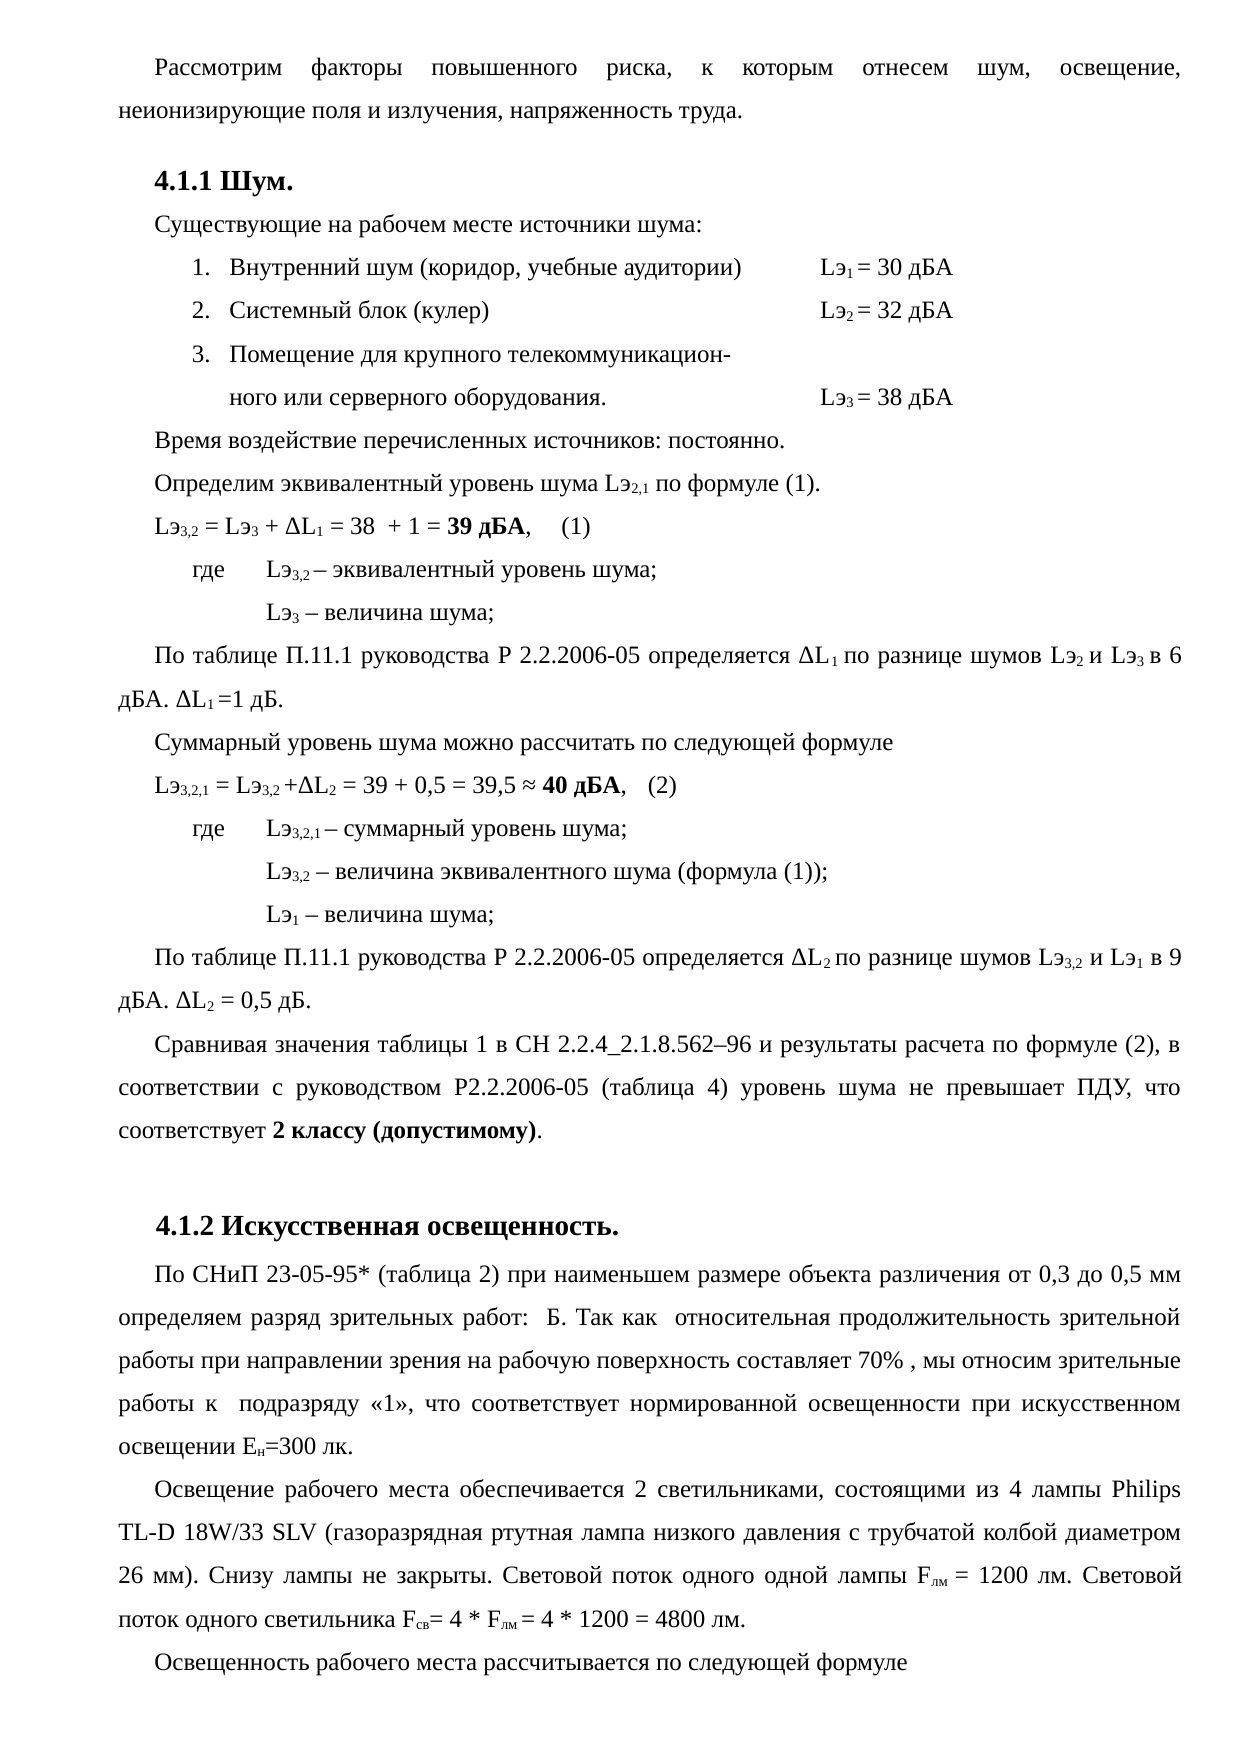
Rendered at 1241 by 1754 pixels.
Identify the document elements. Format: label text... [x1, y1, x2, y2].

text Время воздействие перечисленных источников: постоянно. [118, 425, 1182, 454]
text Определим эквивалентный уровень шума Lэ2,1 по формуле (1). [118, 468, 1182, 497]
text 4.1.2 Искусственная освещенность. [118, 1208, 1182, 1242]
text По СНиП 23-05-95* (таблица 2) при наименьшем размере объекта различения от 0,3 до 0,5 мм определяем разряд зрительных работ: Б. Так как относительная продолжительность зрительной работы при направлении зрения на рабочую поверхность составляет 70% , мы относим зрительные работы к подразряду «1», что соответствует нормированной освещенности при искусственном освещении Ен=300 лк. [118, 1259, 1182, 1460]
list Помещение для крупного телекоммуникацион- [192, 339, 1182, 367]
text Освещенность рабочего места рассчитывается по следующей формуле [118, 1647, 1182, 1676]
text Lэ3,2 – величина эквивалентного шума (формула (1)); [118, 856, 1182, 885]
list Системный блок (кулер) Lэ2 = 32 дБА [192, 296, 1182, 324]
subtitle 4.1.1 Шум. [118, 163, 1182, 197]
text Lэ1 – величина шума; [118, 899, 1182, 928]
text Рассмотрим факторы повышенного риска, к которым отнесем шум, освещение, неионизирующие поля и излучения, напряженность труда. [118, 52, 1182, 124]
text Lэ3 – величина шума; [118, 597, 1182, 626]
list ного или серверного оборудования. Lэ3 = 38 дБА [192, 382, 1182, 411]
text Суммарный уровень шума можно рассчитать по следующей формуле [118, 727, 1182, 756]
text Существующие на рабочем месте источники шума: [118, 209, 1182, 238]
text Сравнивая значения таблицы 1 в СН 2.2.4_2.1.8.562–96 и результаты расчета по формуле (2), в соответствии с руководством Р2.2.2006-05 (таблица 4) уровень шума не превышает ПДУ, что соответствует 2 классу (допустимому). [118, 1029, 1182, 1144]
text Lэ3,2,1 = Lэ3,2 +ΔL2 = 39 + 0,5 = 39,5 ≈ 40 дБА, (2) [118, 770, 1182, 799]
text Lэ3,2 = Lэ3 + ΔL1 = 38 + 1 = 39 дБА, (1) [118, 511, 1182, 540]
list Внутренний шум (коридор, учебные аудитории) Lэ1 = 30 дБА [192, 252, 1182, 281]
text По таблице П.11.1 руководства Р 2.2.2006-05 определяется ΔL2 по разнице шумов Lэ3,2 и Lэ1 в 9 дБА. ΔL2 = 0,5 дБ. [118, 942, 1182, 1014]
text где Lэ3,2 – эквивалентный уровень шума; [118, 554, 1182, 583]
text Освещение рабочего места обеспечивается 2 светильниками, состоящими из 4 лампы Philips TL-D 18W/33 SLV (газоразрядная ртутная лампа низкого давления с трубчатой колбой диаметром 26 мм). Снизу лампы не закрыты. Световой поток одного одной лампы Fлм = 1200 лм. Световой поток одного светильника Fсв= 4 * Fлм = 4 * 1200 = 4800 лм. [118, 1474, 1182, 1632]
text По таблице П.11.1 руководства Р 2.2.2006-05 определяется ΔL1 по разнице шумов Lэ2 и Lэ3 в 6 дБА. ΔL1 =1 дБ. [118, 641, 1182, 712]
text где Lэ3,2,1 – суммарный уровень шума; [118, 813, 1182, 842]
